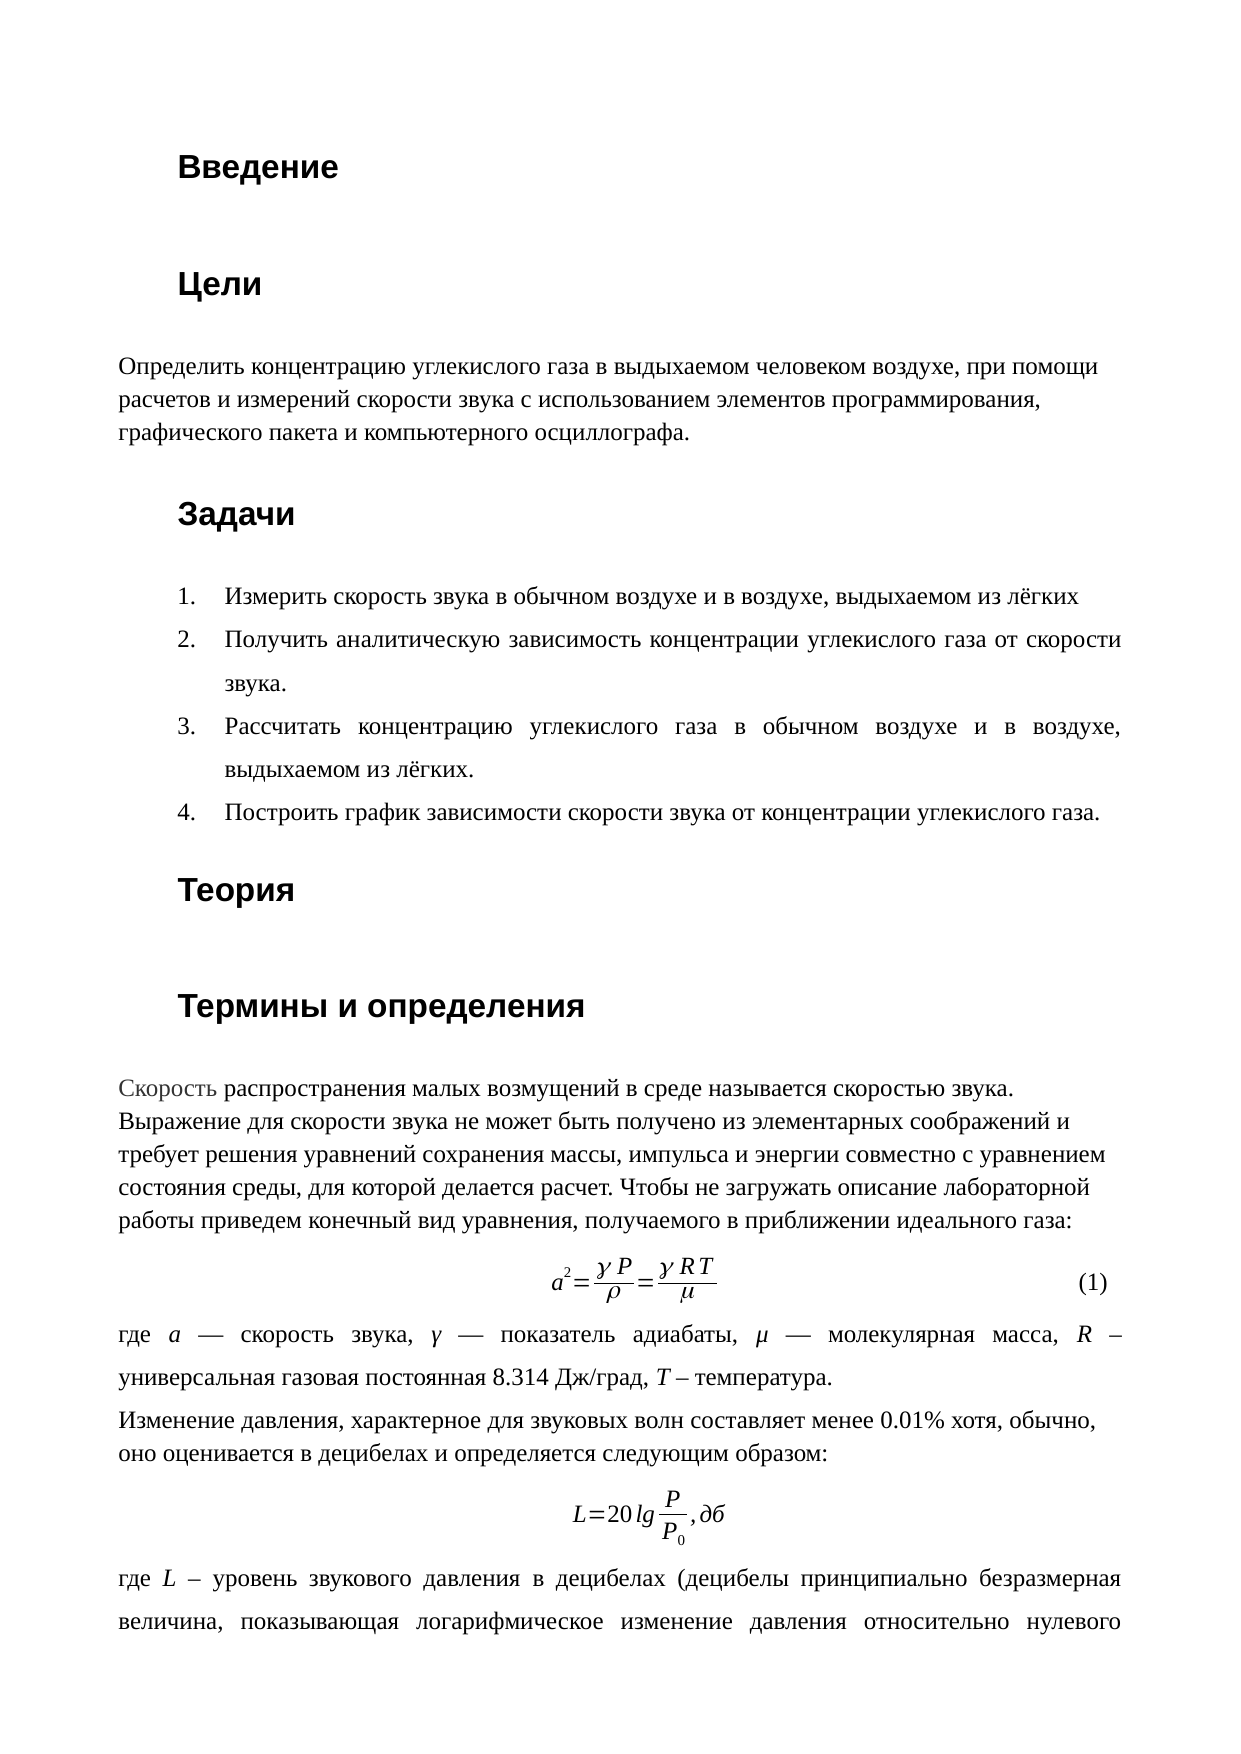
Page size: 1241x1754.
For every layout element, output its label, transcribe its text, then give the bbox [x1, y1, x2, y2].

text (1) [118, 1253, 1122, 1305]
list Построить график зависимости скорости звука от концентрации углекислого газа. [177, 797, 1122, 826]
subtitle Цели [118, 264, 1122, 303]
text Определить концентрацию углекислого газа в выдыхаемом человеком воздухе, при помощи расчетов и измерений скорости звука с использованием элементов программирования, графического пакета и компьютерного осциллографа. [118, 351, 1122, 446]
subtitle Введение [118, 148, 1122, 186]
subtitle Теория [118, 870, 1122, 908]
list Получить аналитическую зависимость концентрации углекислого газа от скорости звука. [177, 624, 1122, 696]
text Скорость распространения малых возмущений в среде называется скоростью звука. Выражение для скорости звука не может быть получено из элементарных соображений и требует решения уравнений сохранения массы, импульса и энергии совместно с уравнением состояния среды, для которой делается расчет. Чтобы не загружать описание лабораторной работы приведем конечный вид уравнения, получаемого в приближении идеального газа: [118, 1073, 1122, 1234]
list Рассчитать концентрацию углекислого газа в обычном воздухе и в воздухе, выдыхаемом из лёгких. [177, 711, 1122, 783]
text где a — скорость звука, γ — показатель адиабаты, μ — молекулярная масса, R – универсальная газовая постоянная 8.314 Дж/град, T – температура. [118, 1319, 1122, 1391]
text где L – уровень звукового давления в децибелах (децибелы принципиально безразмерная величина, показывающая логарифмическое изменение давления относительно нулевого [118, 1563, 1122, 1635]
subtitle Термины и определения [118, 986, 1122, 1025]
subtitle Задачи [118, 494, 1122, 533]
text Изменение давления, характерное для звуковых волн составляет менее 0.01% хотя, обычно, оно оценивается в децибелах и определяется следующим образом: [118, 1405, 1122, 1467]
list Измерить скорость звука в обычном воздухе и в воздухе, выдыхаемом из лёгких [177, 581, 1122, 610]
